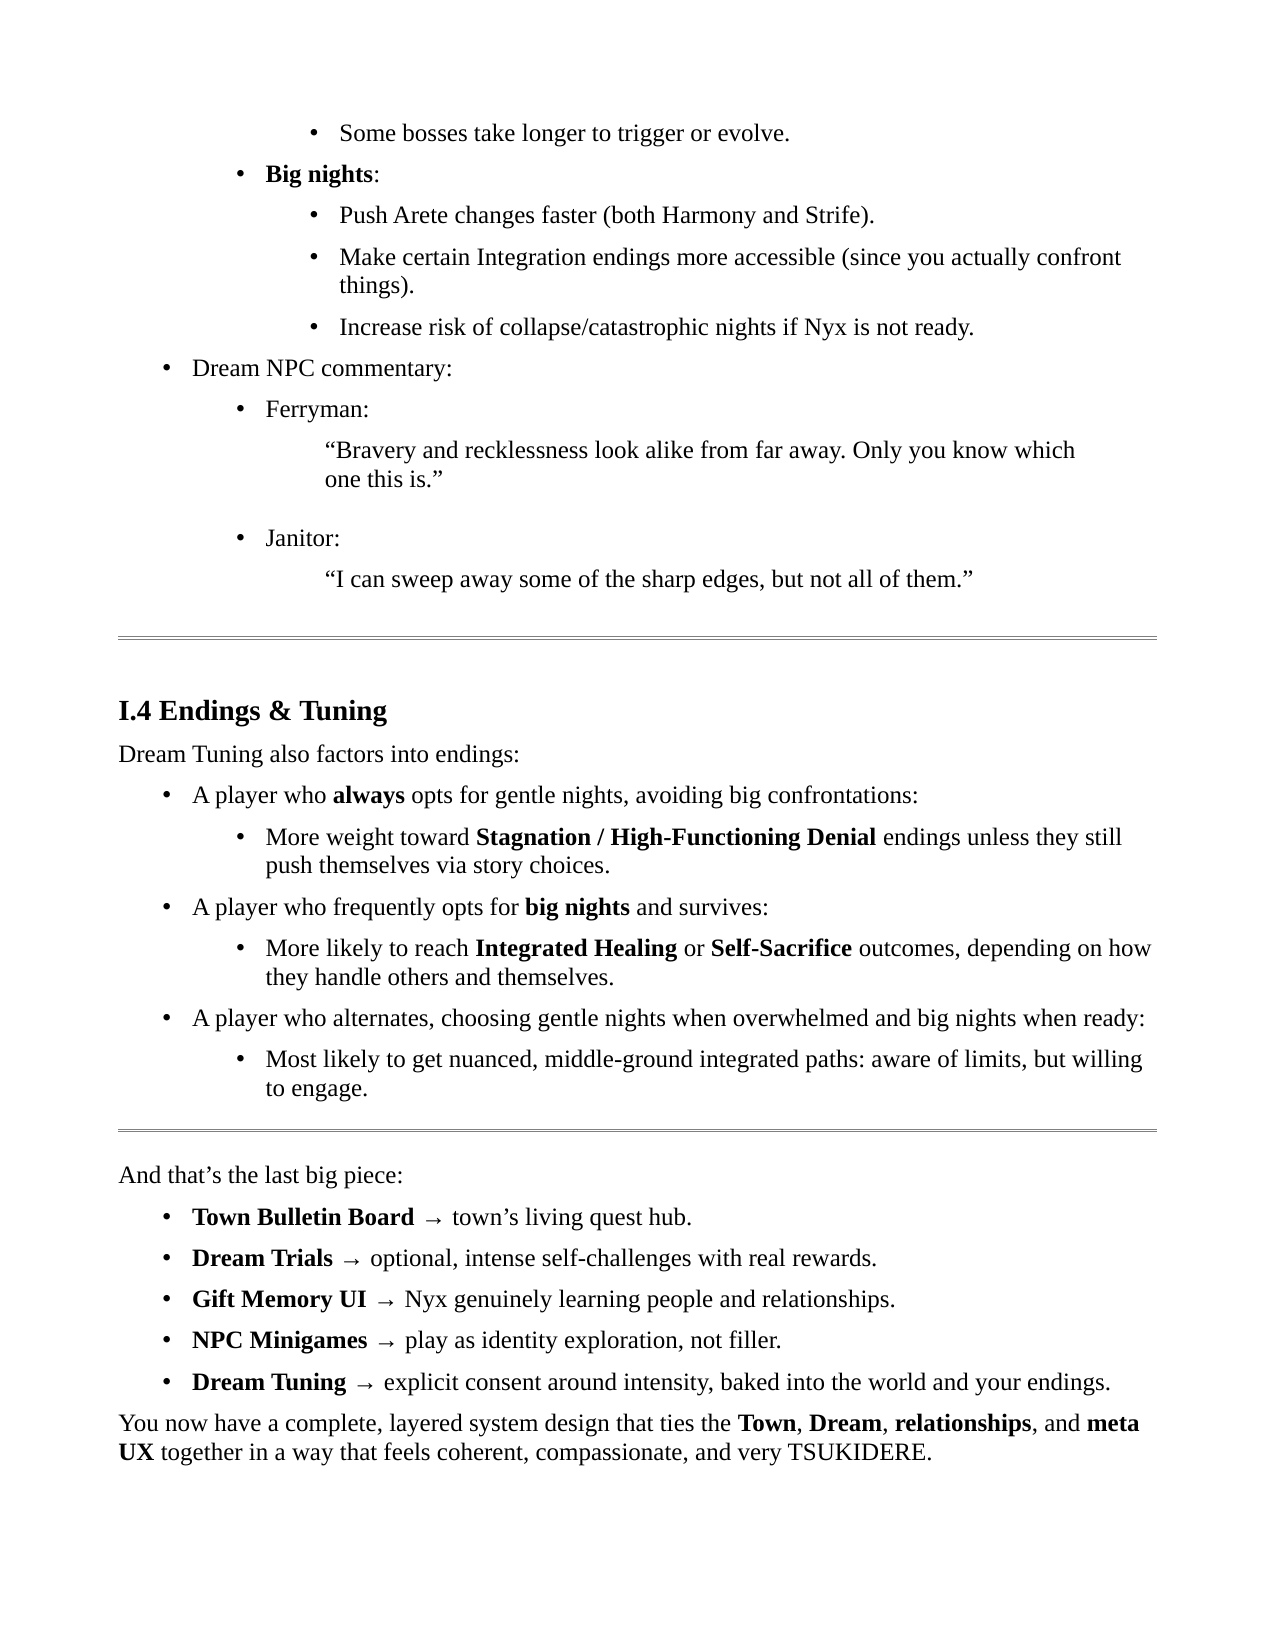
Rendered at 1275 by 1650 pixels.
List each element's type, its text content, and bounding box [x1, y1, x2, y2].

list Dream Tuning → explicit consent around intensity, baked into the world and your endings. [162, 1367, 1157, 1395]
list “I can sweep away some of the sharp edges, but not all of them.” [295, 564, 1098, 593]
list “Bravery and recklessness look alike from far away. Only you know which one this is.” [295, 436, 1098, 493]
text Dream Tuning also factors into endings: [118, 739, 1157, 768]
list Most likely to get nuanced, middle-ground integrated paths: aware of limits, but willing to engage. [236, 1044, 1157, 1102]
list Dream NPC commentary: [162, 353, 1157, 382]
list Push Arete changes faster (both Harmony and Strife). [309, 201, 1157, 229]
text And that’s the last big piece: [118, 1160, 1157, 1189]
list A player who frequently opts for big nights and survives: [162, 892, 1157, 921]
list A player who always opts for gentle nights, avoiding big confrontations: [162, 781, 1157, 809]
list A player who alternates, choosing gentle nights when overwhelmed and big nights when ready: [162, 1003, 1157, 1032]
list More weight toward Stagnation / High-Functioning Denial endings unless they still push themselves via story choices. [236, 822, 1157, 879]
list Gift Memory UI → Nyx genuinely learning people and relationships. [162, 1284, 1157, 1313]
list Dream Trials → optional, intense self-challenges with real rewards. [162, 1243, 1157, 1272]
list More likely to reach Integrated Healing or Self-Sacrifice outcomes, depending on how they handle others and themselves. [236, 933, 1157, 991]
list Janitor: [236, 523, 1157, 551]
list Make certain Integration endings more accessible (since you actually confront things). [309, 242, 1157, 299]
subtitle I.4 Endings & Tuning [118, 693, 1157, 727]
list Some bosses take longer to trigger or evolve. [309, 118, 1157, 147]
list Increase risk of collapse/catastrophic nights if Nyx is not ready. [309, 312, 1157, 341]
list Big nights: [236, 159, 1157, 188]
text You now have a complete, layered system design that ties the Town, Dream, relationships, and meta UX together in a way that feels coherent, compassionate, and very TSUKIDERE. [118, 1408, 1157, 1465]
list Town Bulletin Board → town’s living quest hub. [162, 1202, 1157, 1230]
list NPC Minigames → play as identity exploration, not filler. [162, 1325, 1157, 1354]
list Ferryman: [236, 394, 1157, 423]
